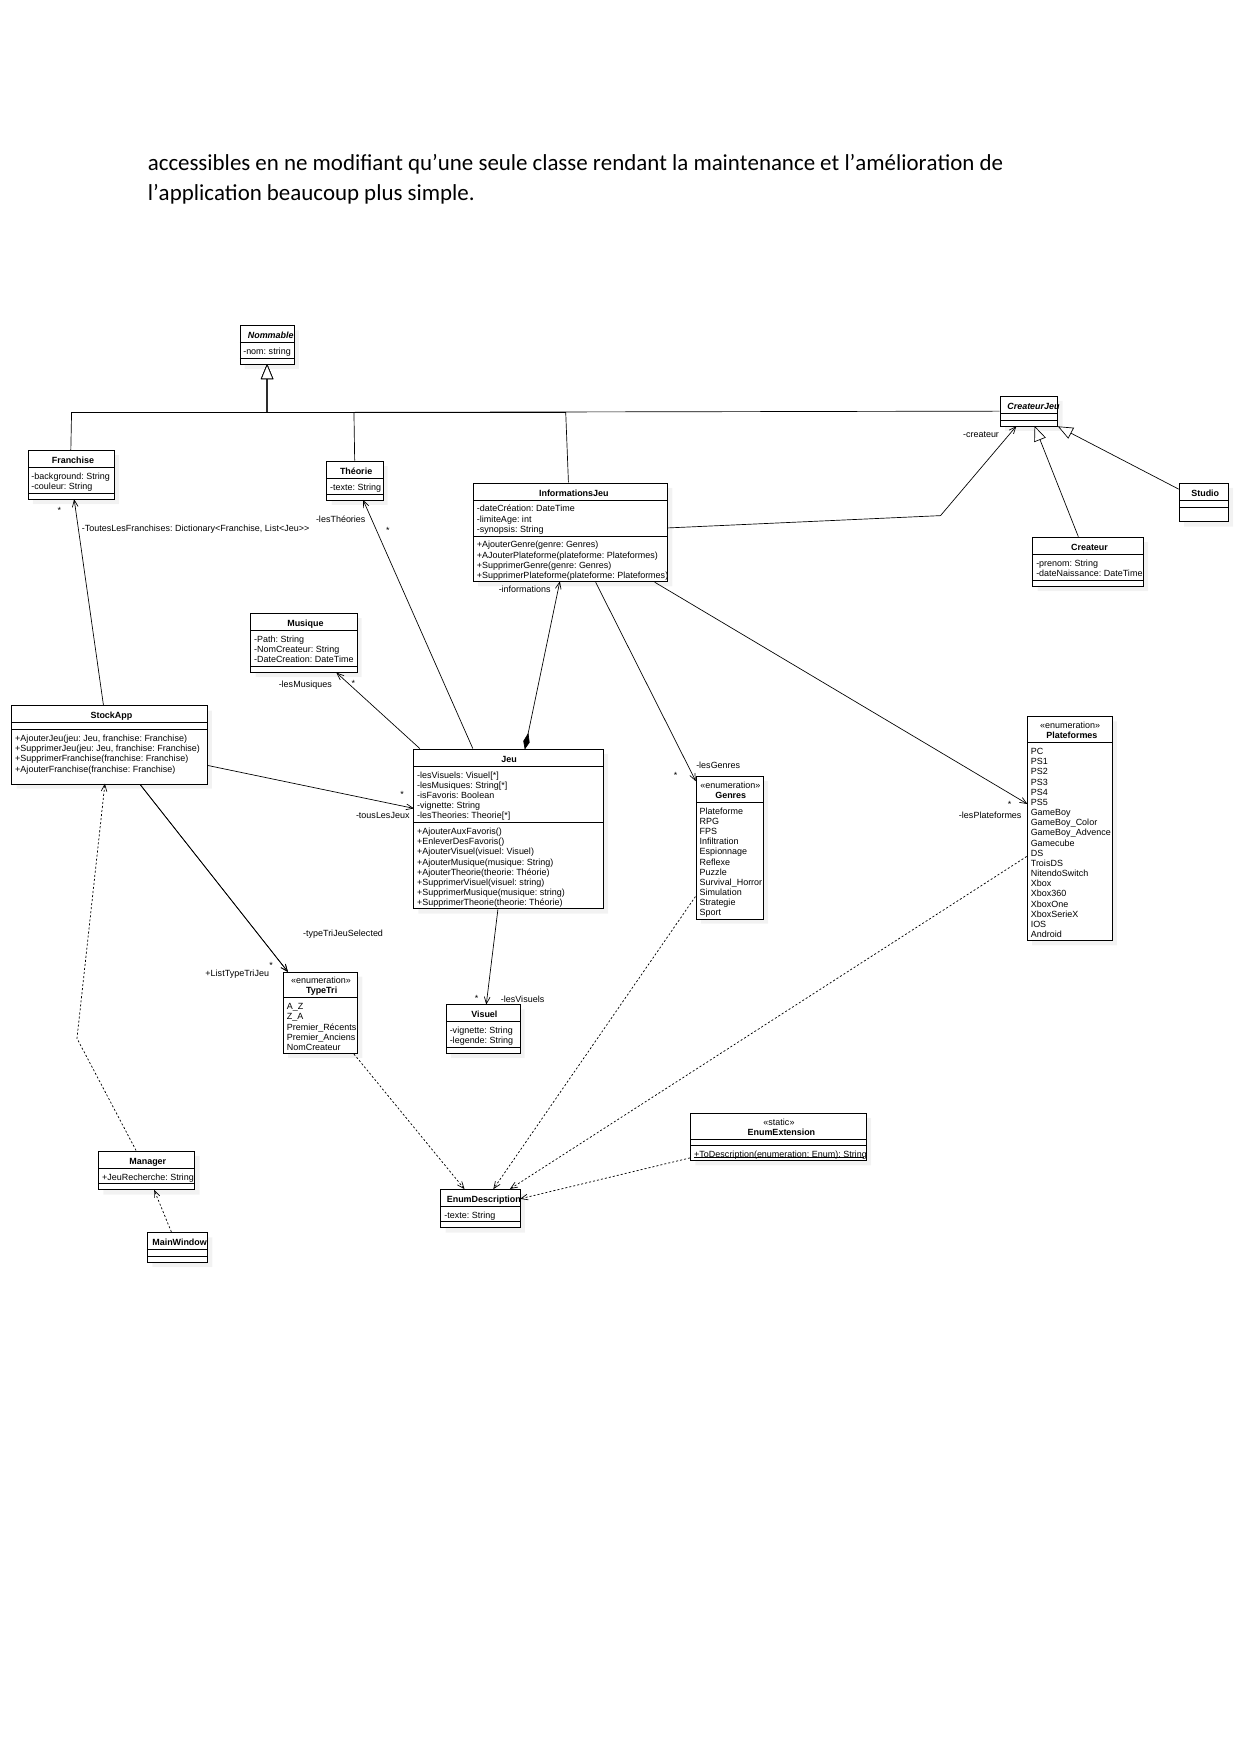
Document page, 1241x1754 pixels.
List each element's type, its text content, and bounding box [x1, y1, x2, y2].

text accessibles en ne modifiant qu’une seule classe rendant la maintenance et l’amélioration de l’application beaucoup plus simple. [148, 148, 1093, 206]
